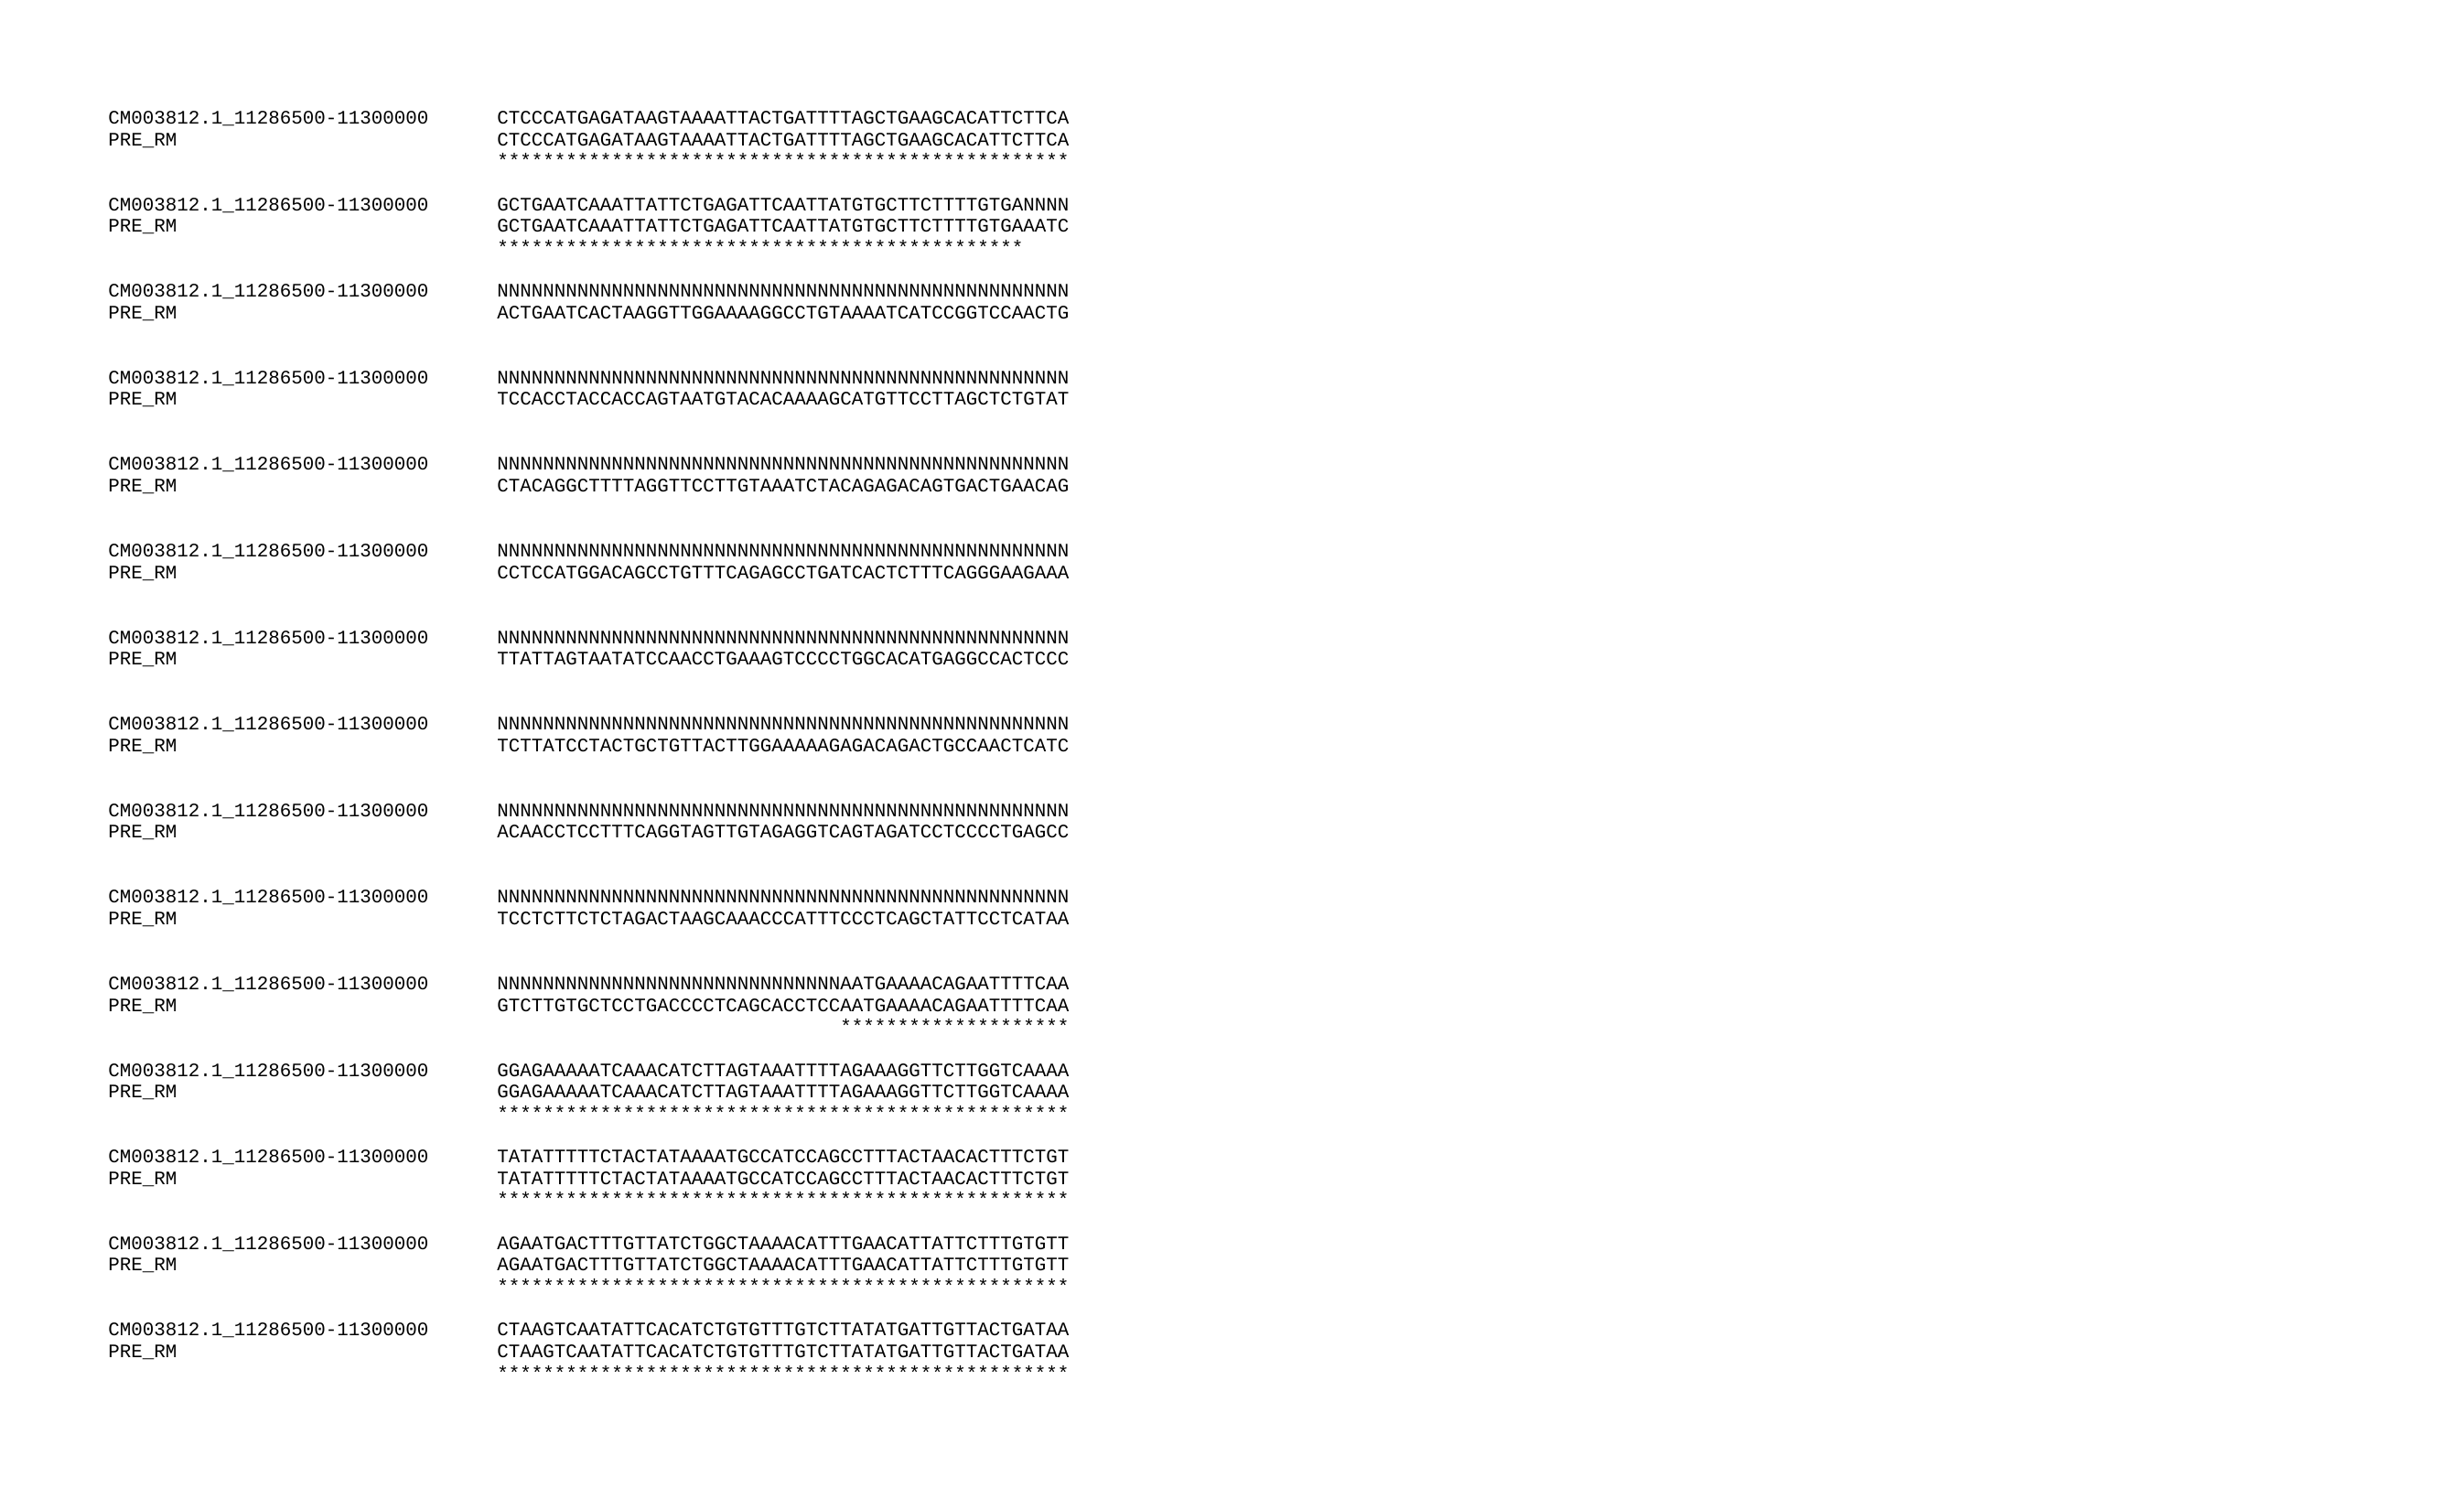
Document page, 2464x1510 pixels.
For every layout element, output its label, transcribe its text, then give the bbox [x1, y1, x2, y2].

text PRE_RM TCCTCTTCTCTAGACTAAGCAAACCCATTTCCCTCAGCTATTCCTCATAA [108, 909, 2355, 931]
text CM003812.1_11286500-11300000 NNNNNNNNNNNNNNNNNNNNNNNNNNNNNNNNNNNNNNNNNNNNNNNNNN [108, 541, 2355, 563]
text CM003812.1_11286500-11300000 AGAATGACTTTGTTATCTGGCTAAAACATTTGAACATTATTCTTTGTGTT [108, 1234, 2355, 1255]
text ********************************************** [108, 238, 2355, 260]
text ******************** [108, 1017, 2355, 1039]
text CM003812.1_11286500-11300000 NNNNNNNNNNNNNNNNNNNNNNNNNNNNNNNNNNNNNNNNNNNNNNNNNN [108, 281, 2355, 303]
text PRE_RM CTCCCATGAGATAAGTAAAATTACTGATTTTAGCTGAAGCACATTCTTCA [108, 130, 2355, 151]
text CM003812.1_11286500-11300000 NNNNNNNNNNNNNNNNNNNNNNNNNNNNNNNNNNNNNNNNNNNNNNNNNN [108, 628, 2355, 649]
text CM003812.1_11286500-11300000 CTAAGTCAATATTCACATCTGTGTTTGTCTTATATGATTGTTACTGATAA [108, 1320, 2355, 1342]
text CM003812.1_11286500-11300000 CTCCCATGAGATAAGTAAAATTACTGATTTTAGCTGAAGCACATTCTTCA [108, 108, 2355, 130]
text PRE_RM TTATTAGTAATATCCAACCTGAAAGTCCCCTGGCACATGAGGCCACTCCC [108, 649, 2355, 671]
text CM003812.1_11286500-11300000 NNNNNNNNNNNNNNNNNNNNNNNNNNNNNNNNNNNNNNNNNNNNNNNNNN [108, 887, 2355, 909]
text CM003812.1_11286500-11300000 TATATTTTTCTACTATAAAATGCCATCCAGCCTTTACTAACACTTTCTGT [108, 1147, 2355, 1169]
text ************************************************** [108, 1190, 2355, 1212]
text PRE_RM AGAATGACTTTGTTATCTGGCTAAAACATTTGAACATTATTCTTTGTGTT [108, 1255, 2355, 1277]
text PRE_RM ACAACCTCCTTTCAGGTAGTTGTAGAGGTCAGTAGATCCTCCCCTGAGCC [108, 822, 2355, 844]
text PRE_RM CTACAGGCTTTTAGGTTCCTTGTAAATCTACAGAGACAGTGACTGAACAG [108, 476, 2355, 498]
text CM003812.1_11286500-11300000 NNNNNNNNNNNNNNNNNNNNNNNNNNNNNNNNNNNNNNNNNNNNNNNNNN [108, 368, 2355, 390]
text ************************************************** [108, 1277, 2355, 1299]
text CM003812.1_11286500-11300000 GGAGAAAAATCAAACATCTTAGTAAATTTTAGAAAGGTTCTTGGTCAAAA [108, 1060, 2355, 1082]
text CM003812.1_11286500-11300000 NNNNNNNNNNNNNNNNNNNNNNNNNNNNNNNNNNNNNNNNNNNNNNNNNN [108, 801, 2355, 822]
text PRE_RM GGAGAAAAATCAAACATCTTAGTAAATTTTAGAAAGGTTCTTGGTCAAAA [108, 1082, 2355, 1104]
text ************************************************** [108, 151, 2355, 173]
text PRE_RM CCTCCATGGACAGCCTGTTTCAGAGCCTGATCACTCTTTCAGGGAAGAAA [108, 563, 2355, 584]
text PRE_RM TCTTATCCTACTGCTGTTACTTGGAAAAAGAGACAGACTGCCAACTCATC [108, 736, 2355, 757]
text ************************************************** [108, 1363, 2355, 1385]
text PRE_RM CTAAGTCAATATTCACATCTGTGTTTGTCTTATATGATTGTTACTGATAA [108, 1342, 2355, 1363]
text PRE_RM TCCACCTACCACCAGTAATGTACACAAAAGCATGTTCCTTAGCTCTGTAT [108, 390, 2355, 411]
text ************************************************** [108, 1104, 2355, 1125]
text CM003812.1_11286500-11300000 NNNNNNNNNNNNNNNNNNNNNNNNNNNNNNNNNNNNNNNNNNNNNNNNNN [108, 454, 2355, 476]
text CM003812.1_11286500-11300000 NNNNNNNNNNNNNNNNNNNNNNNNNNNNNNNNNNNNNNNNNNNNNNNNNN [108, 714, 2355, 736]
text PRE_RM ACTGAATCACTAAGGTTGGAAAAGGCCTGTAAAATCATCCGGTCCAACTG [108, 303, 2355, 324]
text CM003812.1_11286500-11300000 NNNNNNNNNNNNNNNNNNNNNNNNNNNNNNAATGAAAACAGAATTTTCAA [108, 974, 2355, 996]
text PRE_RM GTCTTGTGCTCCTGACCCCTCAGCACCTCCAATGAAAACAGAATTTTCAA [108, 996, 2355, 1017]
text CM003812.1_11286500-11300000 GCTGAATCAAATTATTCTGAGATTCAATTATGTGCTTCTTTTGTGANNNN [108, 195, 2355, 216]
text PRE_RM GCTGAATCAAATTATTCTGAGATTCAATTATGTGCTTCTTTTGTGAAATC [108, 216, 2355, 238]
text PRE_RM TATATTTTTCTACTATAAAATGCCATCCAGCCTTTACTAACACTTTCTGT [108, 1169, 2355, 1190]
